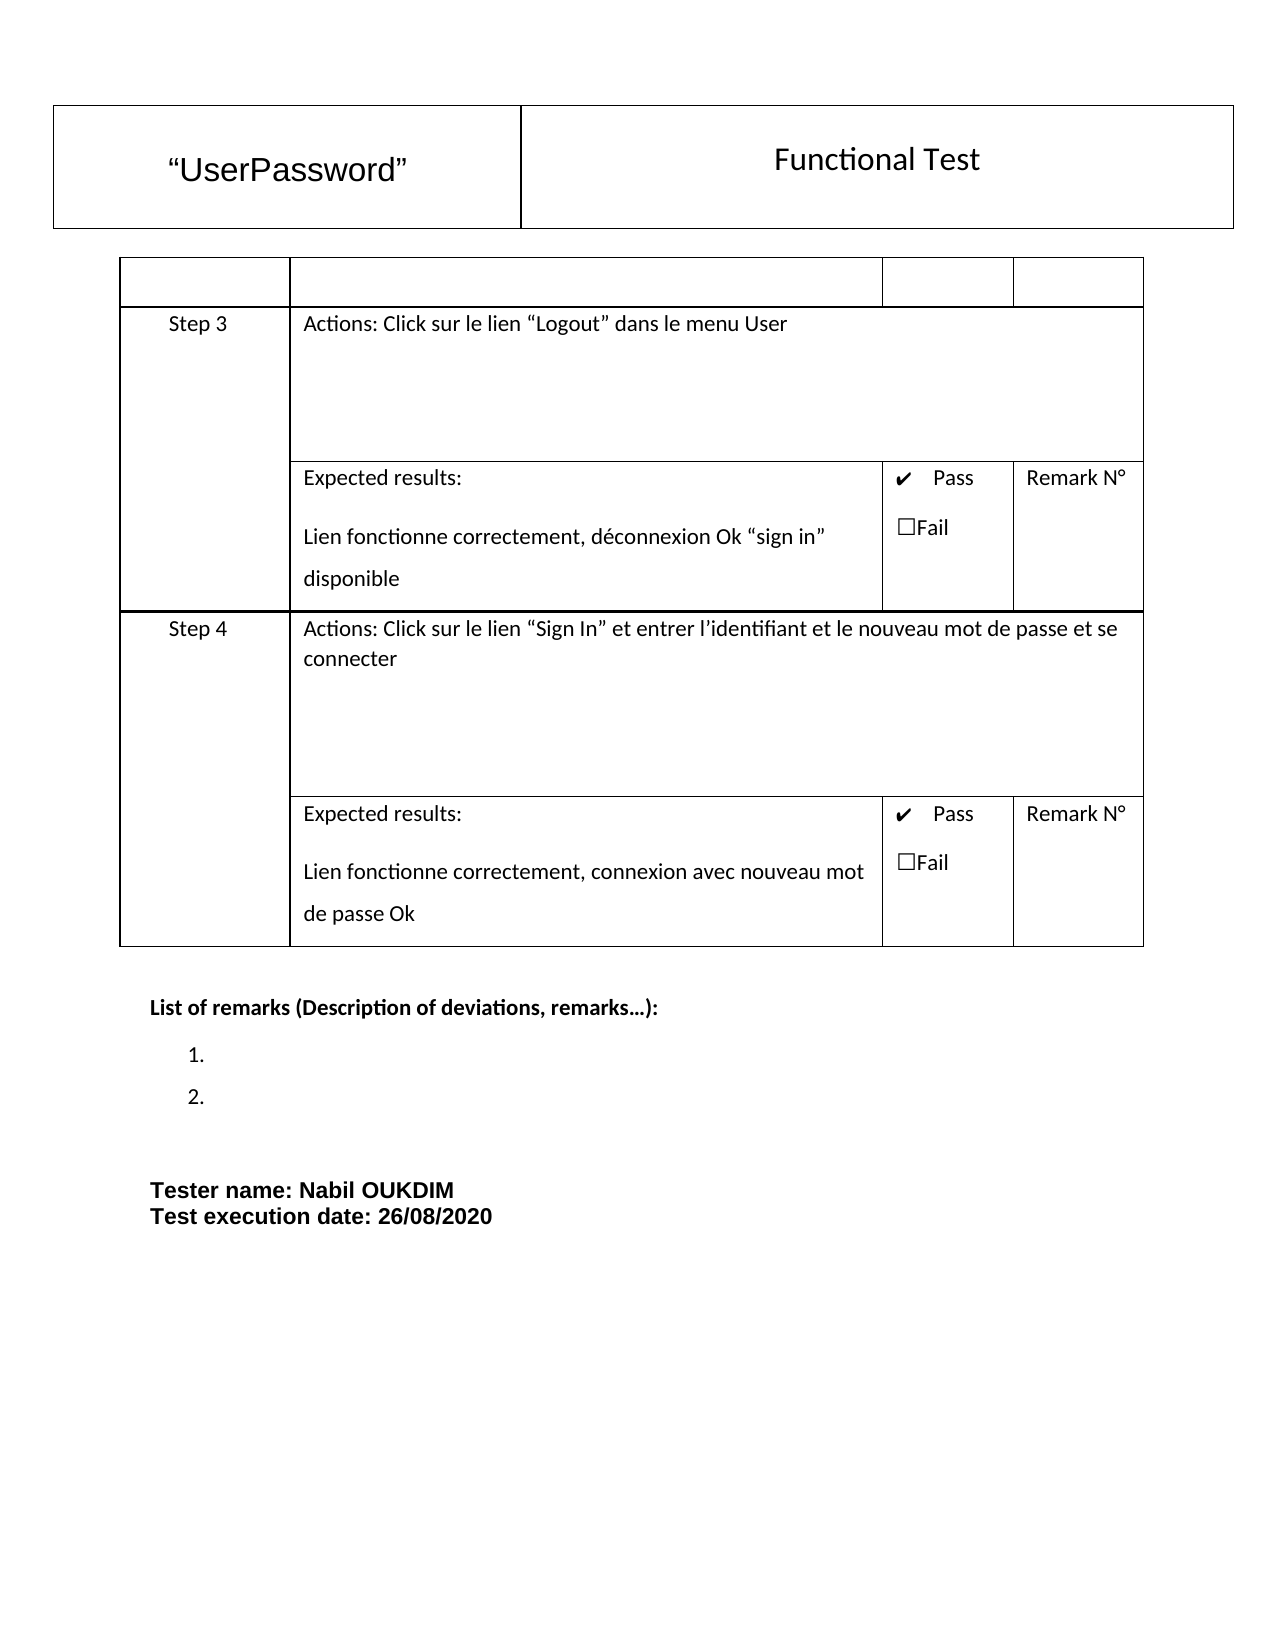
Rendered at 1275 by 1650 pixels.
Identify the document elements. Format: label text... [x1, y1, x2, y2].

text List of remarks (Description of deviations, remarks…): [150, 993, 1125, 1021]
text Tester name: Nabil OUKDIM [150, 1177, 1125, 1203]
text Test execution date: 26/08/2020 [150, 1203, 1125, 1230]
table_cell Remark N° [1014, 462, 1143, 610]
table_header [121, 258, 289, 306]
table_cell [883, 258, 1013, 306]
table_cell Remark N° [1014, 797, 1143, 946]
table_header Step 3 [121, 308, 289, 610]
table_header Actions: Click sur le lien “Sign In” et entrer l’identifiant et le nouveau mot de passe et se connecter [291, 613, 1143, 796]
table_cell [291, 258, 882, 306]
table_header Actions: Click sur le lien “Logout” dans le menu User [291, 308, 1143, 461]
table_cell Expected results: Lien fonctionne correctement, connexion avec nouveau mot de passe Ok [291, 797, 882, 946]
table_header Step 4 [121, 613, 289, 946]
table_cell [1014, 258, 1143, 306]
table_cell Pass ☐Fail [883, 797, 1013, 946]
table_cell Pass ☐Fail [883, 462, 1013, 610]
table_cell Expected results: Lien fonctionne correctement, déconnexion Ok “sign in” disponible [291, 462, 882, 610]
